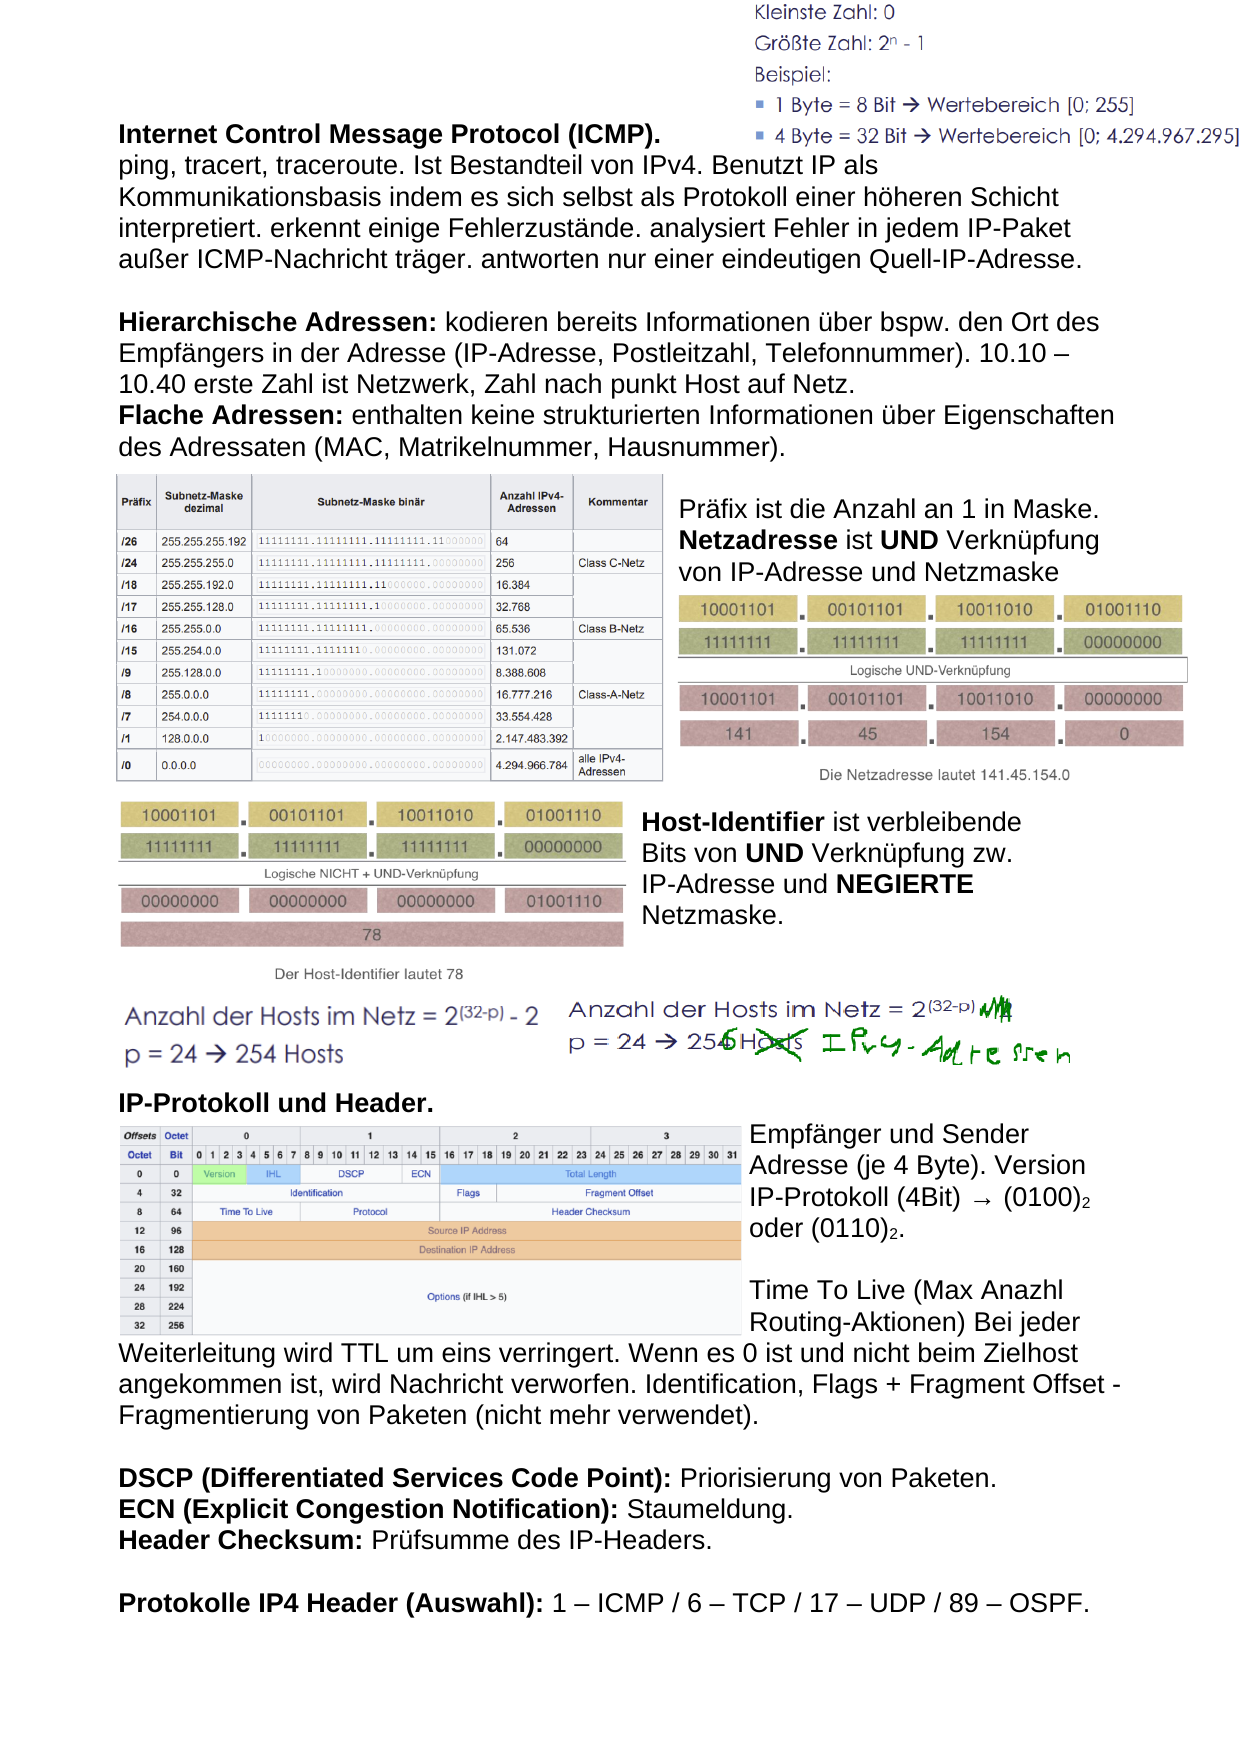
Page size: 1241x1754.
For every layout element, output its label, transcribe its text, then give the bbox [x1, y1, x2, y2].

text von IP-Adresse und Netzmaske [664, 556, 1122, 587]
picture [567, 995, 1070, 1065]
text DSCP (Differentiated Services Code Point): Priorisierung von Paketen. [118, 1462, 1122, 1493]
text IP-Adresse und NEGIERTE [627, 868, 1122, 899]
text IP-Protokoll und Header. [118, 1087, 1122, 1118]
text IP-Protokoll (4Bit) → (0100)2 [742, 1181, 1122, 1212]
text ECN (Explicit Congestion Notification): Staumeldung. [118, 1493, 1122, 1524]
text Adresse (je 4 Byte). Version [742, 1149, 1122, 1181]
picture [120, 1124, 742, 1336]
text Internet Control Message Protocol (ICMP). [118, 118, 751, 149]
picture [123, 1006, 543, 1070]
text Flache Adressen: enthalten keine strukturierten Informationen über Eigenschaften des Adressaten (MAC, Matrikelnummer, Hausnummer). [118, 399, 1122, 462]
picture [751, 2, 1240, 150]
text oder (0110)2. [742, 1212, 1122, 1243]
text Präfix ist die Anzahl an 1 in Maske. Netzadresse ist UND Verknüpfung [664, 493, 1122, 556]
text Host-Identifier ist verbleibende [627, 806, 1122, 837]
text Hierarchische Adressen: kodieren bereits Informationen über bspw. den Ort des Empfängers in der Adresse (IP-Adresse, Postleitzahl, Telefonnummer). 10.10 – 10.40 erste Zahl ist Netzwerk, Zahl nach punkt Host auf Netz. [118, 306, 1122, 399]
text Protokolle IP4 Header (Auswahl): 1 – ICMP / 6 – TCP / 17 – UDP / 89 – OSPF. [118, 1587, 1122, 1618]
text Netzmaske. [627, 899, 1122, 931]
text Time To Live (Max Anazhl [742, 1274, 1122, 1306]
picture [118, 800, 627, 981]
picture [115, 474, 664, 782]
text Bits von UND Verknüpfung zw. [627, 837, 1122, 868]
text ping, tracert, traceroute. Ist Bestandteil von IPv4. Benutzt IP als Kommunikationsbasis indem es sich selbst als Protokoll einer höheren Schicht interpretiert. erkennt einige Fehlerzustände. analysiert Fehler in jedem IP-Paket außer ICMP-Nachricht träger. antworten nur einer eindeutigen Quell-IP-Adresse. [118, 149, 1122, 274]
text Routing-Aktionen) Bei jeder Weiterleitung wird TTL um eins verringert. Wenn es 0 ist und nicht beim Zielhost angekommen ist, wird Nachricht verworfen. Identification, Flags + Fragment Offset - Fragmentierung von Paketen (nicht mehr verwendet). [118, 1306, 1122, 1431]
text Header Checksum: Prüfsumme des IP-Headers. [118, 1524, 1122, 1556]
picture [677, 593, 1188, 782]
text Empfänger und Sender [118, 1118, 1122, 1149]
